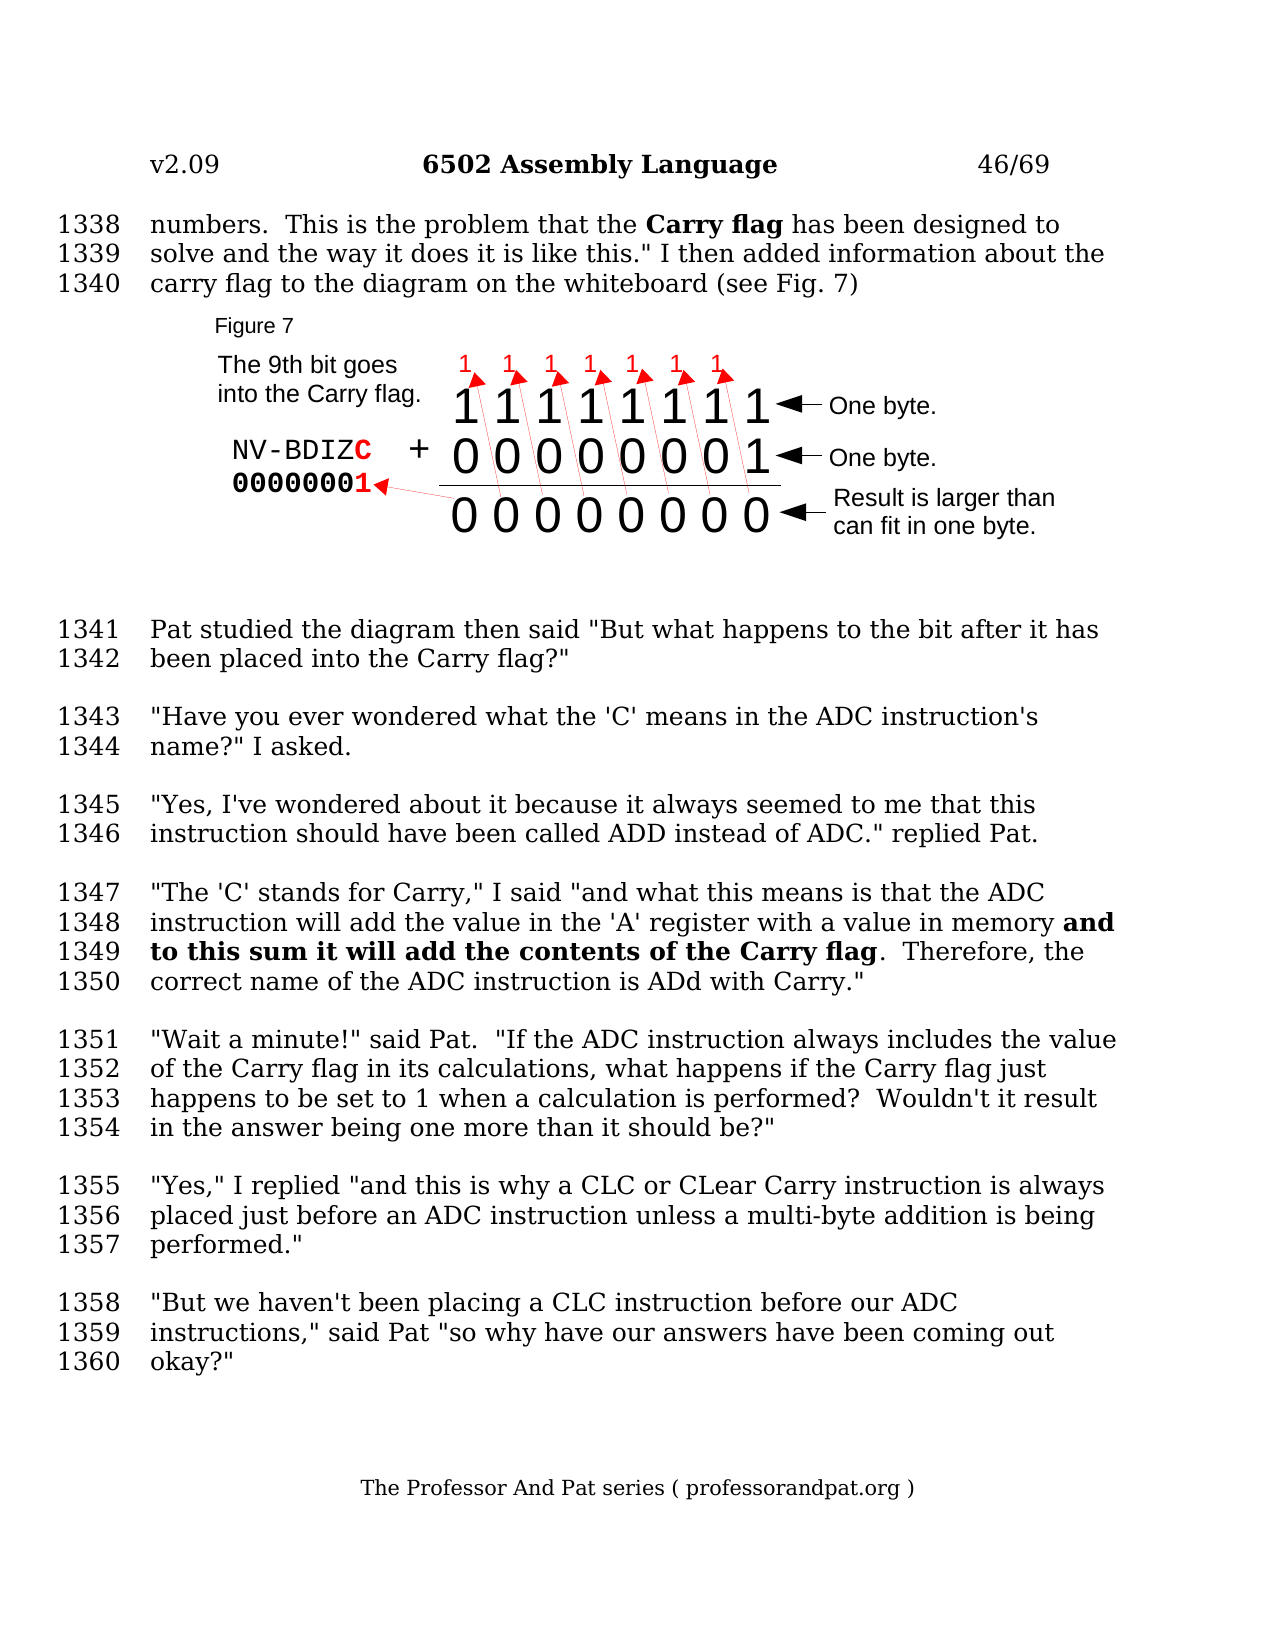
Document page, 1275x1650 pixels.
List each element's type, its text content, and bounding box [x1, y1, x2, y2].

text "The 'C' stands for Carry," I said "and what this means is that the ADC instruction will add the value in the 'A' register with a value in memory and to this sum it will add the contents of the Carry flag. Therefore, the correct name of the ADC instruction is ADd with Carry." [150, 878, 1125, 996]
text "Have you ever wondered what the 'C' means in the ADC instruction's name?" I asked. [150, 703, 1125, 761]
text "Wait a minute!" said Pat. "If the ADC instruction always includes the value of the Carry flag in its calculations, what happens if the Carry flag just happens to be set to 1 when a calculation is performed? Wouldn't it result in the answer being one more than it should be?" [150, 1025, 1125, 1142]
text numbers. This is the problem that the Carry flag has been designed to solve and the way it does it is like this." I then added information about the carry flag to the diagram on the whiteboard (see Fig. 7) [150, 210, 1125, 298]
text Pat studied the diagram then said "But what happens to the bit after it has been placed into the Carry flag?" [150, 615, 1125, 673]
text "But we haven't been placing a CLC instruction before our ADC instructions," said Pat "so why have our answers have been coming out okay?" [150, 1289, 1125, 1376]
text "Yes," I replied "and this is why a CLC or CLear Carry instruction is always placed just before an ADC instruction unless a multi-byte addition is being performed." [150, 1172, 1125, 1259]
text "Yes, I've wondered about it because it always seemed to me that this instruction should have been called ADD instead of ADC." replied Pat. [150, 790, 1125, 849]
